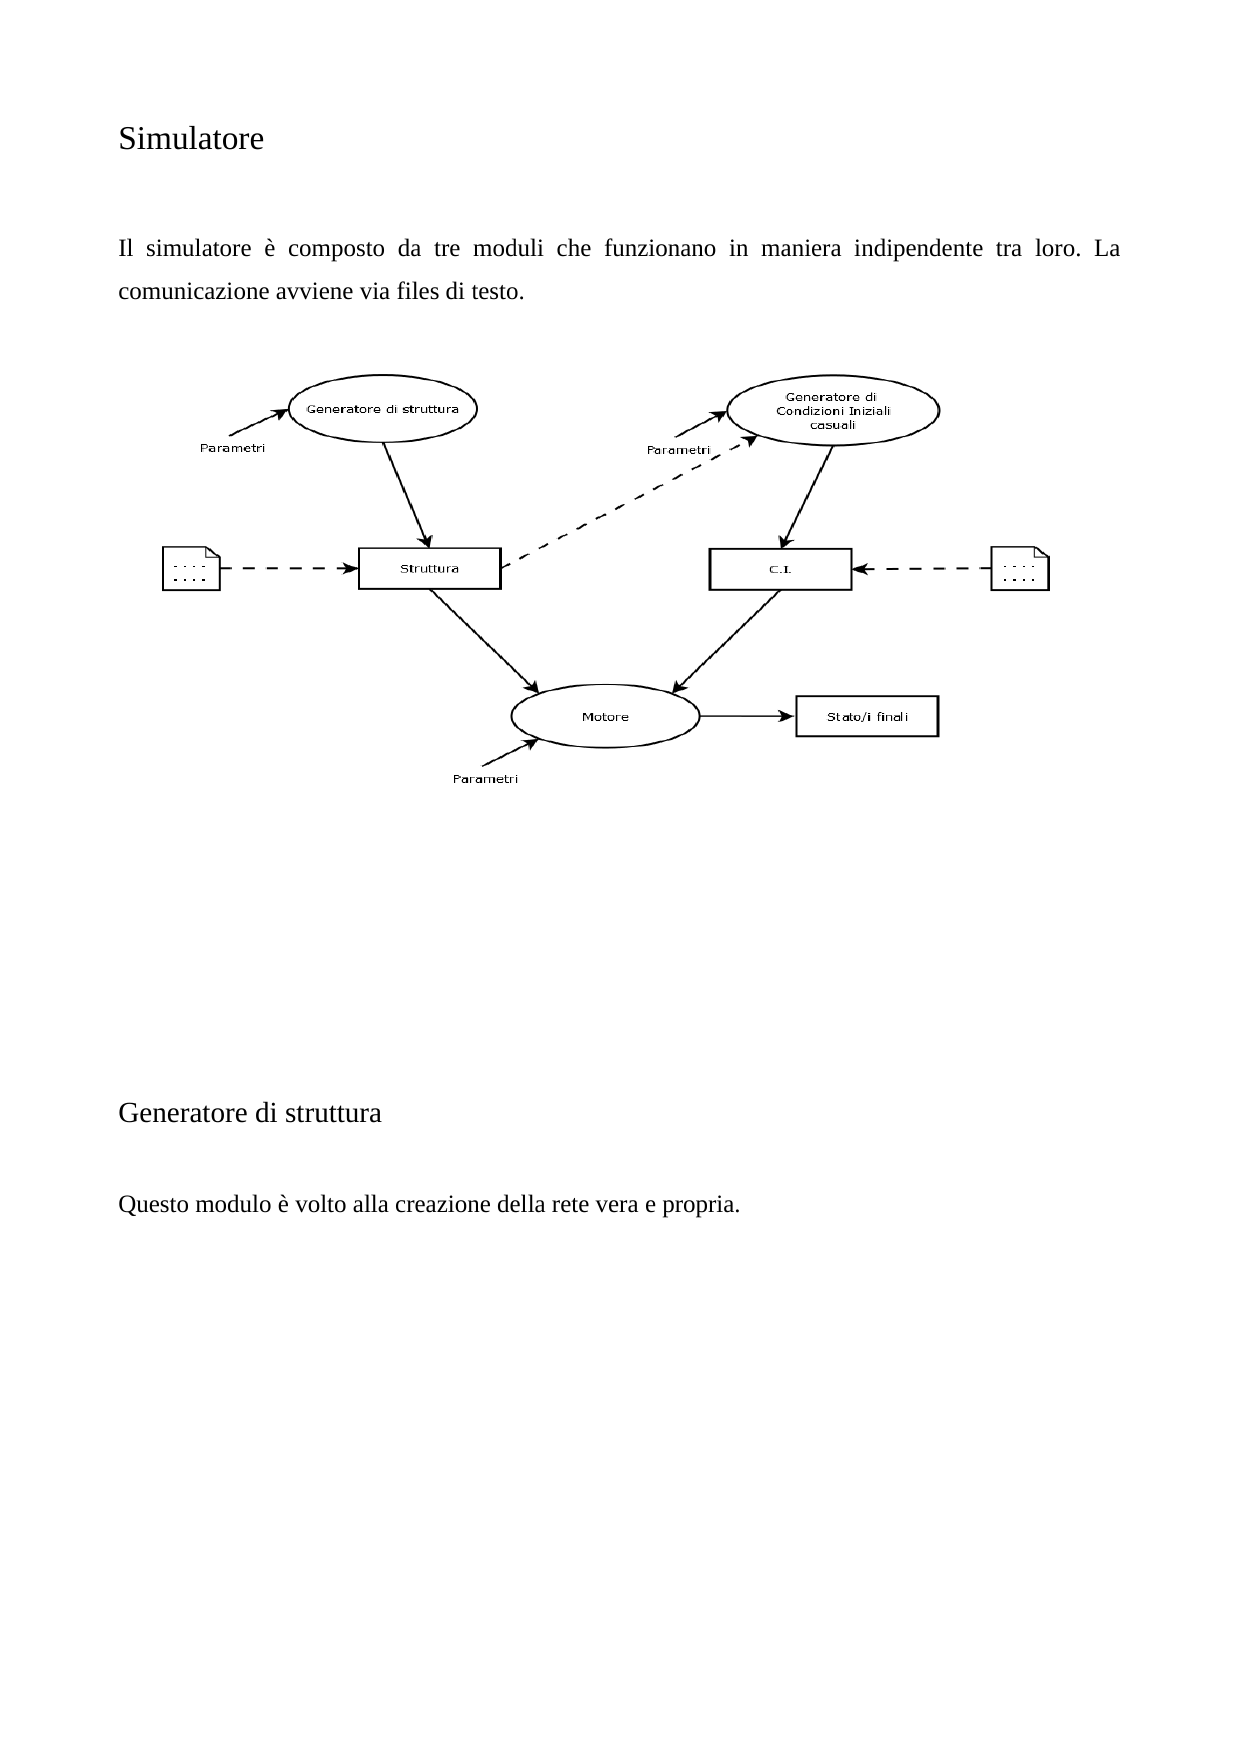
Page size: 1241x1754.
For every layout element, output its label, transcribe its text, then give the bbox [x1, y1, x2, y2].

text Simulatore [118, 118, 1122, 156]
picture [162, 374, 1050, 784]
text Questo modulo è volto alla creazione della rete vera e propria. [118, 1189, 1122, 1218]
text Il simulatore è composto da tre moduli che funzionano in maniera indipendente tra loro. La comunicazione avviene via files di testo. [118, 233, 1122, 305]
text Generatore di struttura [118, 1096, 1122, 1129]
